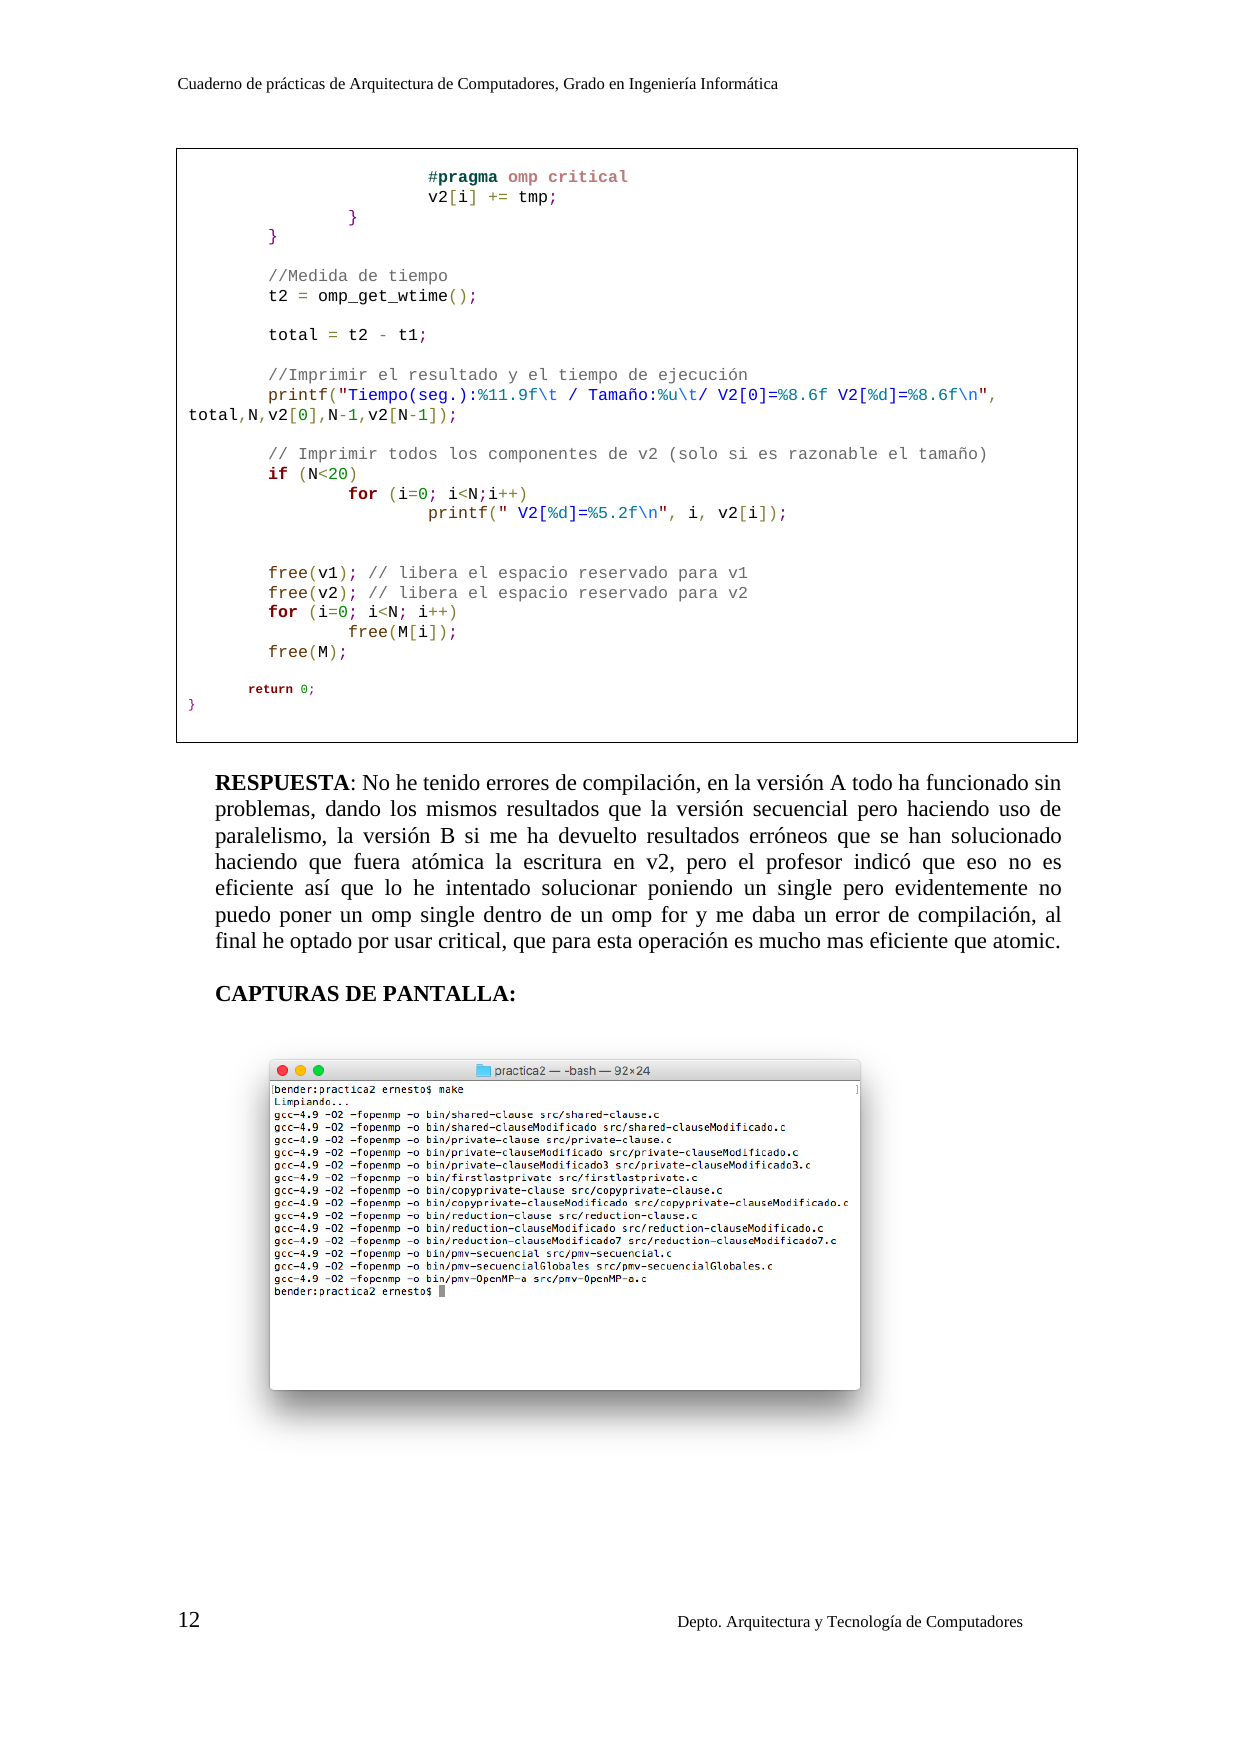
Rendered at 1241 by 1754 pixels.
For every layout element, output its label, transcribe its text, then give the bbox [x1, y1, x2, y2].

picture [588, 507, 598, 518]
picture [548, 507, 558, 518]
text CAPTURAS DE PANTALLA: [215, 980, 1063, 1006]
picture [478, 389, 488, 400]
picture [908, 389, 918, 400]
picture [868, 389, 878, 400]
table_header #pragma omp critical v2[i] += tmp; } } //Medida de tiempo t2 = omp_get_wtime(); total = t2 - t1; //Imprimir el resultado y el tiempo de ejecución printf("Tiempo(seg.):%11.9f\t / Tamaño:%u\t/ V2[0]=%8.6f V2[%d]=%8.6f\n", total,N,v2[0],N-1,v2[N-1]); // Imprimir todos los componentes de v2 (solo si es razonable el tamaño) if (N<20) for (i=0; i<N;i++) printf(" V2[%d]=%5.2f\n", i, v2[i]); free(v1); // libera el espacio reservado para v1 free(v2); // libera el espacio reservado para v2 for (i=0; i<N; i++) free(M[i]); free(M); return 0; } [177, 149, 1077, 742]
text RESPUESTA: No he tenido errores de compilación, en la versión A todo ha funcionado sin problemas, dando los mismos resultados que la versión secuencial pero haciendo uso de paralelismo, la versión B si me ha devuelto resultados erróneos que se han solucionado haciendo que fuera atómica la escritura en v2, pero el profesor indicó que eso no es eficiente así que lo he intentado solucionar poniendo un single pero evidentemente no puedo poner un omp single dentro de un omp for y me daba un error de compilación, al final he optado por usar critical, que para esta operación es mucho mas eficiente que atomic. [215, 769, 1063, 953]
picture [778, 389, 788, 400]
picture [658, 389, 668, 400]
picture [219, 1031, 910, 1462]
